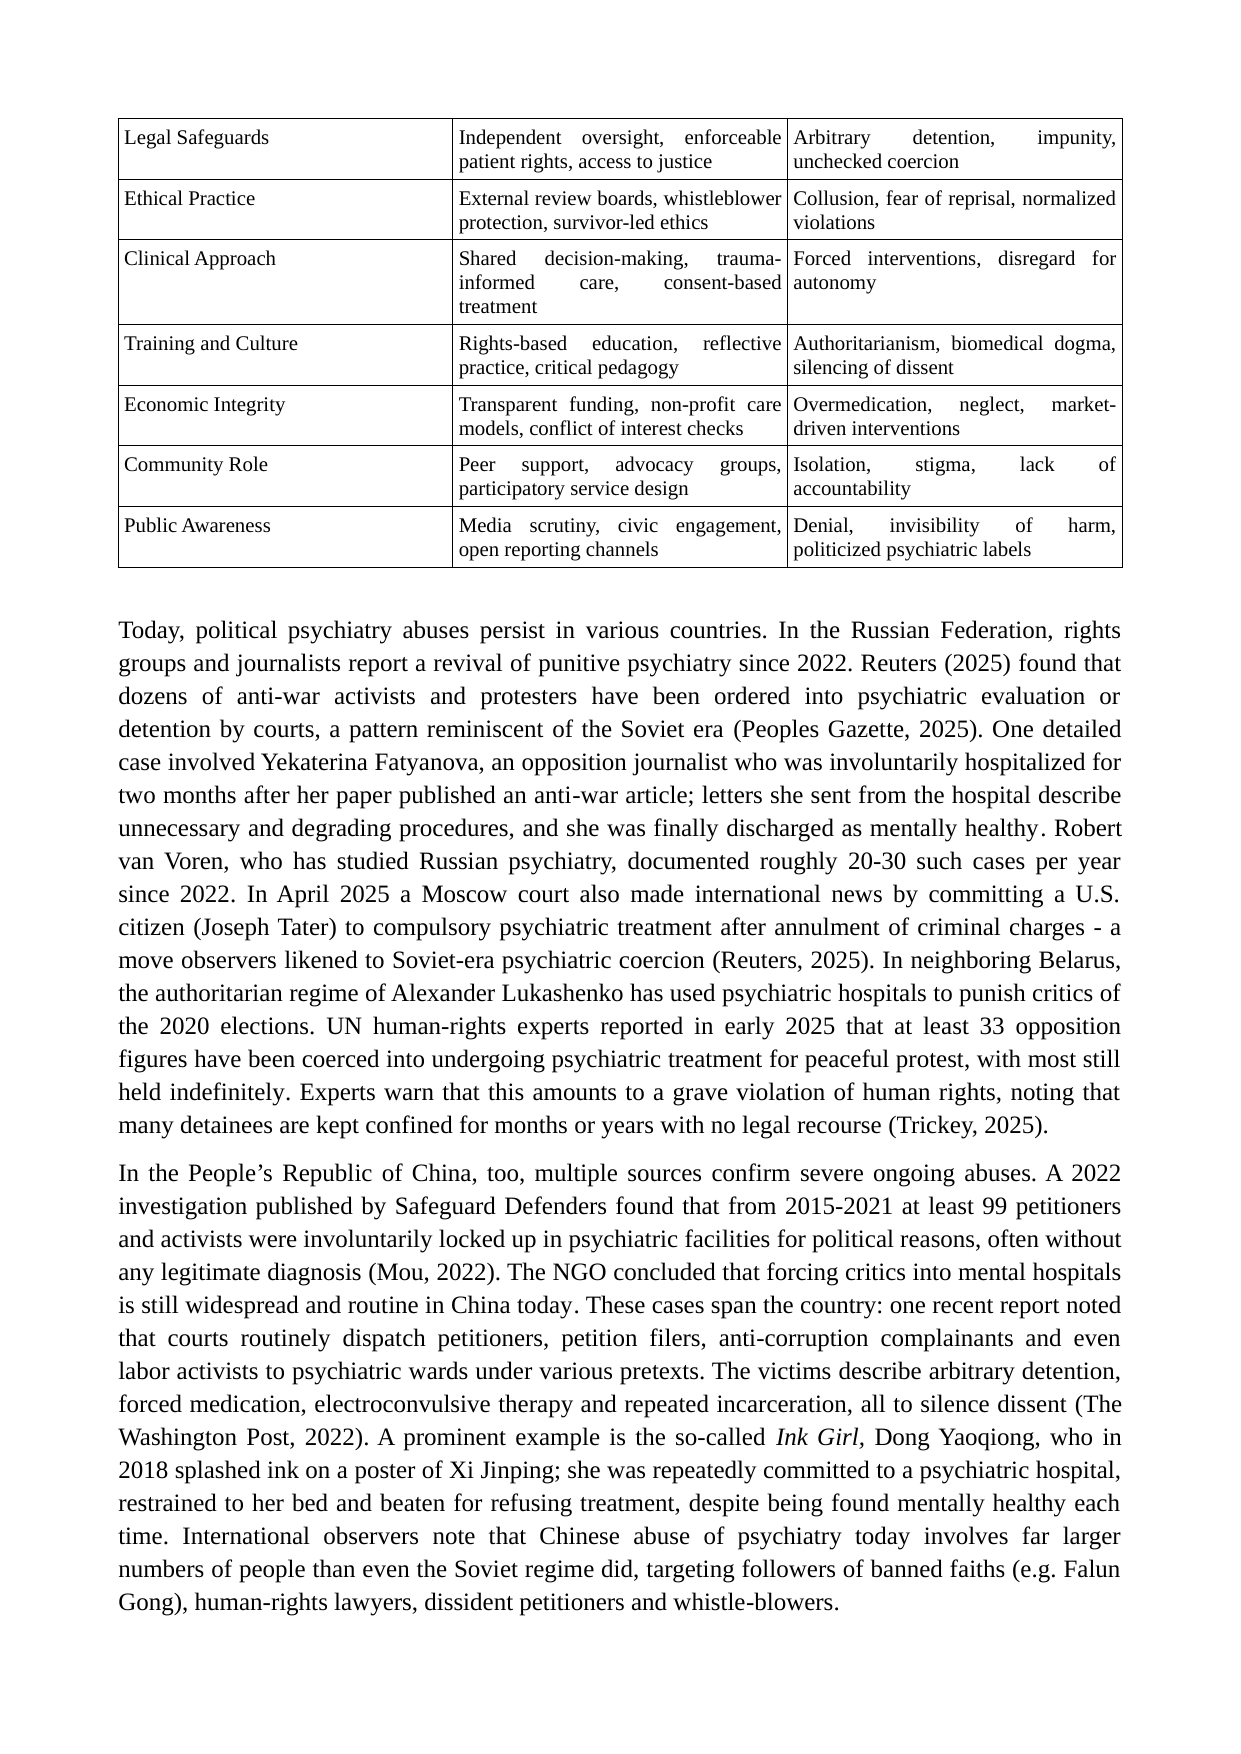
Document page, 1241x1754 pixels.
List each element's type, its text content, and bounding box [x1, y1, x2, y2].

table_cell Arbitrary detention, impunity, unchecked coercion [788, 119, 1122, 179]
table_cell Peer support, advocacy groups, participatory service design [453, 446, 787, 506]
table_cell Denial, invisibility of harm, politicized psychiatric labels [788, 507, 1122, 567]
table_cell Media scrutiny, civic engagement, open reporting channels [453, 507, 787, 567]
table_cell Community Role [119, 446, 452, 506]
table_cell Economic Integrity [119, 386, 452, 445]
table_cell External review boards, whistleblower protection, survivor-led ethics [453, 180, 787, 239]
table_cell Independent oversight, enforceable patient rights, access to justice [453, 119, 787, 179]
table_cell Training and Culture [119, 325, 452, 385]
table_cell Overmedication, neglect, market-driven interventions [788, 386, 1122, 445]
table_cell Public Awareness [119, 507, 452, 567]
table_cell Legal Safeguards [119, 119, 452, 179]
text In the People’s Republic of China, too, multiple sources confirm severe ongoing abuses. A 2022 investigation published by Safeguard Defenders found that from 2015-2021 at least 99 petitioners and activists were involuntarily locked up in psychiatric facilities for political reasons, often without any legitimate diagnosis (Mou, 2022). The NGO concluded that forcing critics into mental hospitals is still widespread and routine in China today​. These cases span the country: one recent report noted that courts routinely dispatch petitioners, petition filers, anti-corruption complainants and even labor activists to psychiatric wards under various pretexts. The victims describe arbitrary detention, forced medication, electroconvulsive therapy and repeated incarceration, all to silence dissent​ (The Washington Post, 2022). A prominent example is the so-called Ink Girl, Dong Yaoqiong, who in 2018 splashed ink on a poster of Xi Jinping; she was repeatedly committed to a psychiatric hospital, restrained to her bed and beaten for refusing treatment, despite being found mentally healthy each time​. International observers note that Chinese abuse of psychiatry today involves far larger numbers of people than even the Soviet regime did, targeting followers of banned faiths (e.g. Falun Gong), human-rights lawyers, dissident petitioners and whistle‑blowers. [118, 1158, 1122, 1616]
table_cell Transparent funding, non-profit care models, conflict of interest checks [453, 386, 787, 445]
table_cell Authoritarianism, biomedical dogma, silencing of dissent [788, 325, 1122, 385]
table_cell Isolation, stigma, lack of accountability [788, 446, 1122, 506]
table_cell Ethical Practice [119, 180, 452, 239]
table_cell Collusion, fear of reprisal, normalized violations [788, 180, 1122, 239]
table_cell Shared decision-making, trauma-informed care, consent-based treatment [453, 240, 787, 324]
table_cell Forced interventions, disregard for autonomy [788, 240, 1122, 324]
text Today, political psychiatry abuses persist in various countries. In the Russian Federation, rights groups and journalists report a revival of punitive psychiatry since 2022. Reuters (2025) found that dozens of anti-war activists and protesters have been ordered into psychiatric evaluation or detention by courts, a pattern reminiscent of the Soviet era​ (Peoples Gazette, 2025). One detailed case involved Yekaterina Fatyanova, an opposition journalist who was involuntarily hospitalized for two months after her paper published an anti‑war article; letters she sent from the hospital describe unnecessary and degrading procedures, and she was finally discharged as mentally healthy​. Robert van Voren, who has studied Russian psychiatry, documented roughly 20-30 such cases per year since 2022​. In April 2025 a Moscow court also made international news by committing a U.S. citizen (Joseph Tater) to compulsory psychiatric treatment after annulment of criminal charges - a move observers likened to Soviet-era psychiatric coercion (Reuters, 2025). In neighboring Belarus, the authoritarian regime of Alexander Lukashenko has used psychiatric hospitals to punish critics of the 2020 elections. UN human-rights experts reported in early 2025 that at least 33 opposition figures have been coerced into undergoing psychiatric treatment for peaceful protest, with most still held indefinitely​. Experts warn that this amounts to a grave violation of human rights, noting that many detainees are kept confined for months or years with no legal recourse​ (Trickey, 2025). [118, 615, 1122, 1139]
table_cell Clinical Approach [119, 240, 452, 324]
table_cell Rights-based education, reflective practice, critical pedagogy [453, 325, 787, 385]
